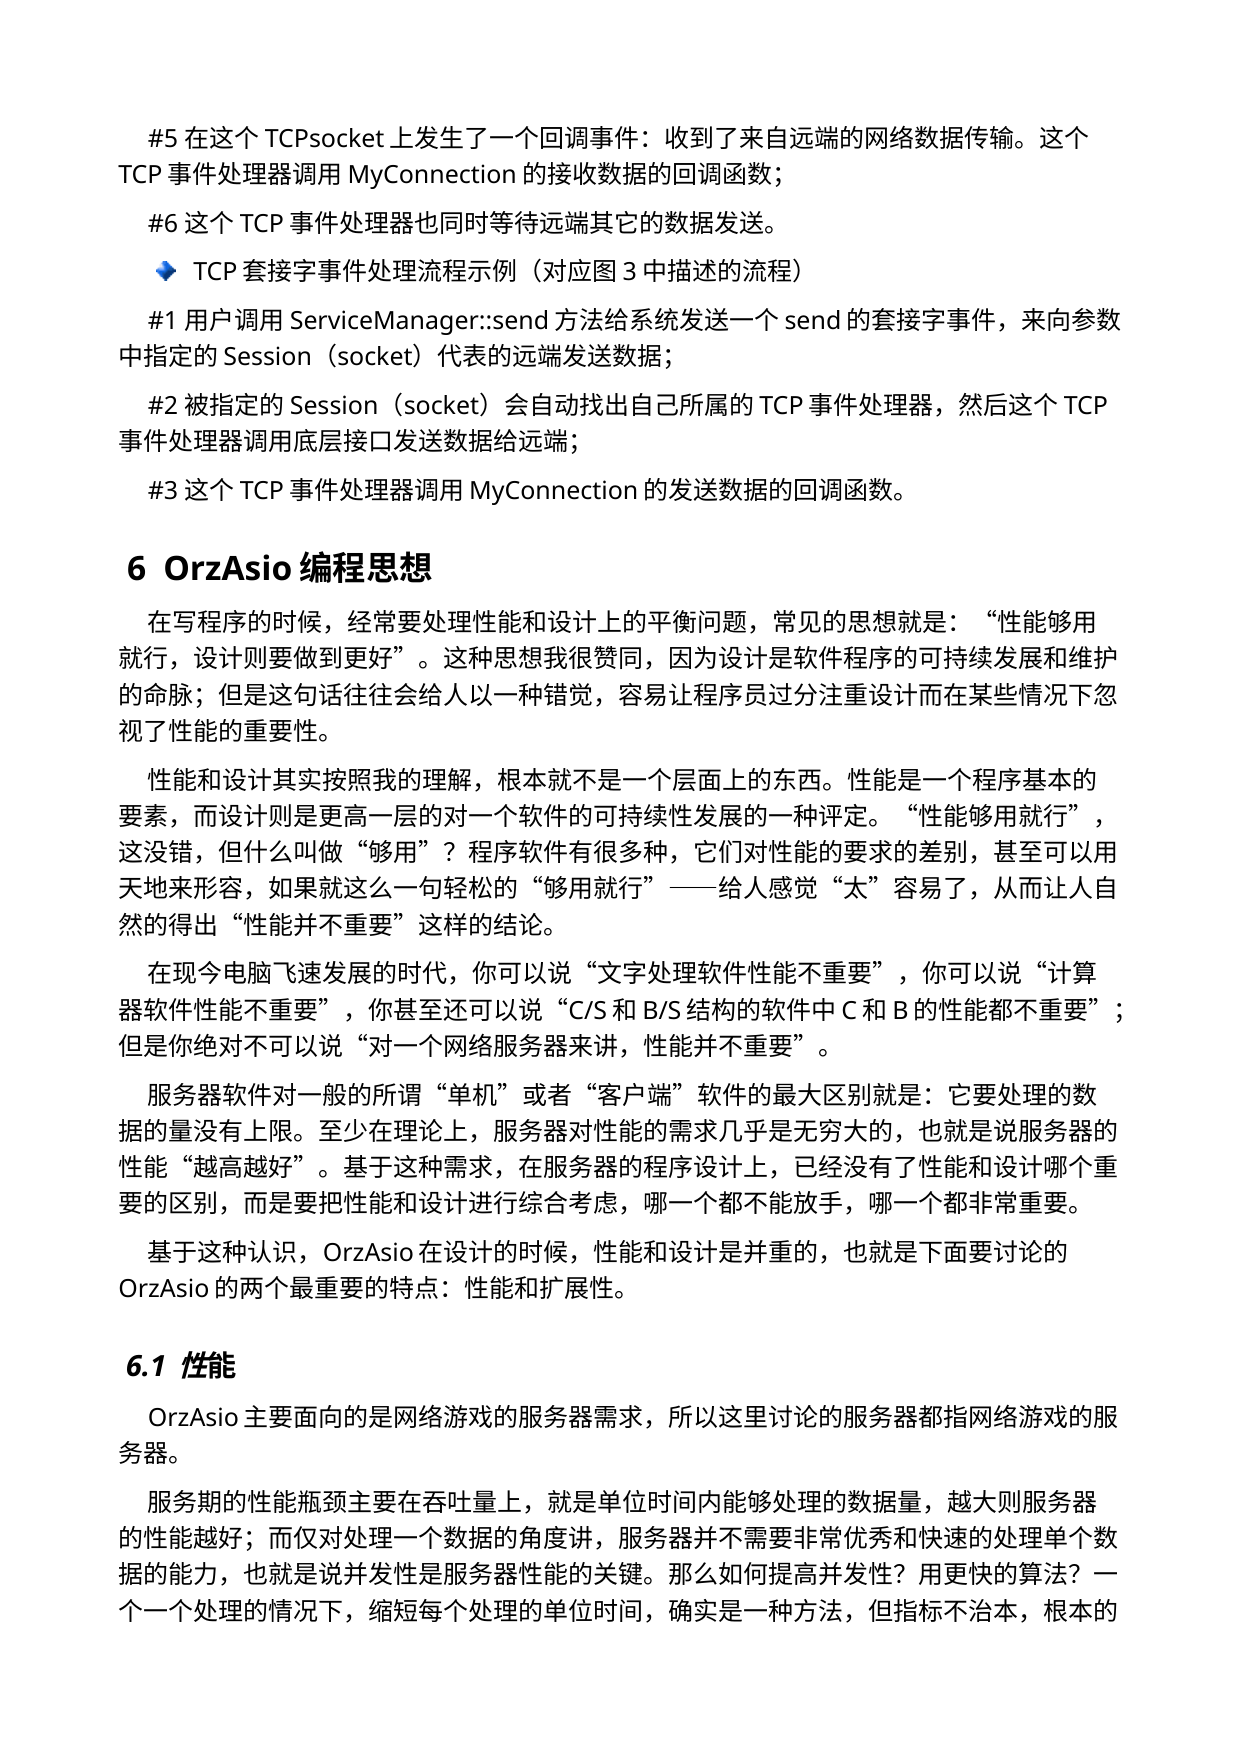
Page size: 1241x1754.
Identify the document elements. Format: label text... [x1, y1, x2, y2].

text #2 被指定的Session（socket）会自动找出自己所属的TCP事件处理器，然后这个TCP事件处理器调用底层接口发送数据给远端； [118, 386, 1122, 458]
text 服务器软件对一般的所谓“单机”或者“客户端”软件的最大区别就是：它要处理的数据的量没有上限。至少在理论上，服务器对性能的需求几乎是无穷大的，也就是说服务器的性能“越高越好”。基于这种需求，在服务器的程序设计上，已经没有了性能和设计哪个重要的区别，而是要把性能和设计进行综合考虑，哪一个都不能放手，哪一个都非常重要。 [118, 1075, 1122, 1220]
text 在写程序的时候，经常要处理性能和设计上的平衡问题，常见的思想就是：“性能够用就行，设计则要做到更好”。这种思想我很赞同，因为设计是软件程序的可持续发展和维护的命脉；但是这句话往往会给人以一种错觉，容易让程序员过分注重设计而在某些情况下忽视了性能的重要性。 [118, 603, 1122, 748]
list TCP套接字事件处理流程示例（对应图3中描述的流程） [156, 252, 1122, 288]
text #5 在这个TCPsocket上发生了一个回调事件：收到了来自远端的网络数据传输。这个TCP事件处理器调用MyConnection的接收数据的回调函数； [118, 118, 1122, 191]
text 基于这种认识，OrzAsio在设计的时候，性能和设计是并重的，也就是下面要讨论的OrzAsio的两个最重要的特点：性能和扩展性。 [118, 1233, 1122, 1305]
text OrzAsio主要面向的是网络游戏的服务器需求，所以这里讨论的服务器都指网络游戏的服务器。 [118, 1397, 1122, 1470]
text 在现今电脑飞速发展的时代，你可以说“文字处理软件性能不重要”，你可以说“计算器软件性能不重要”，你甚至还可以说“C/S和B/S结构的软件中C和B的性能都不重要”；但是你绝对不可以说“对一个网络服务器来讲，性能并不重要”。 [118, 954, 1122, 1063]
subtitle 性能 [118, 1343, 1122, 1385]
picture [156, 261, 176, 281]
text #1 用户调用ServiceManager::send方法给系统发送一个send的套接字事件，来向参数中指定的Session（socket）代表的远端发送数据； [118, 301, 1122, 373]
text 服务期的性能瓶颈主要在吞吐量上，就是单位时间内能够处理的数据量，越大则服务器的性能越好；而仅对处理一个数据的角度讲，服务器并不需要非常优秀和快速的处理单个数据的能力，也就是说并发性是服务器性能的关键。那么如何提高并发性？用更快的算法？一个一个处理的情况下，缩短每个处理的单位时间，确实是一种方法，但指标不治本，根本的 [118, 1482, 1122, 1627]
text #3 这个TCP事件处理器调用MyConnection的发送数据的回调函数。 [118, 471, 1122, 507]
subtitle OrzAsio编程思想 [118, 544, 1122, 590]
text #6 这个TCP事件处理器也同时等待远端其它的数据发送。 [118, 203, 1122, 239]
text 性能和设计其实按照我的理解，根本就不是一个层面上的东西。性能是一个程序基本的要素，而设计则是更高一层的对一个软件的可持续性发展的一种评定。“性能够用就行”，这没错，但什么叫做“够用”？程序软件有很多种，它们对性能的要求的差别，甚至可以用天地来形容，如果就这么一句轻松的“够用就行”——给人感觉“太”容易了，从而让人自然的得出“性能并不重要”这样的结论。 [118, 760, 1122, 941]
